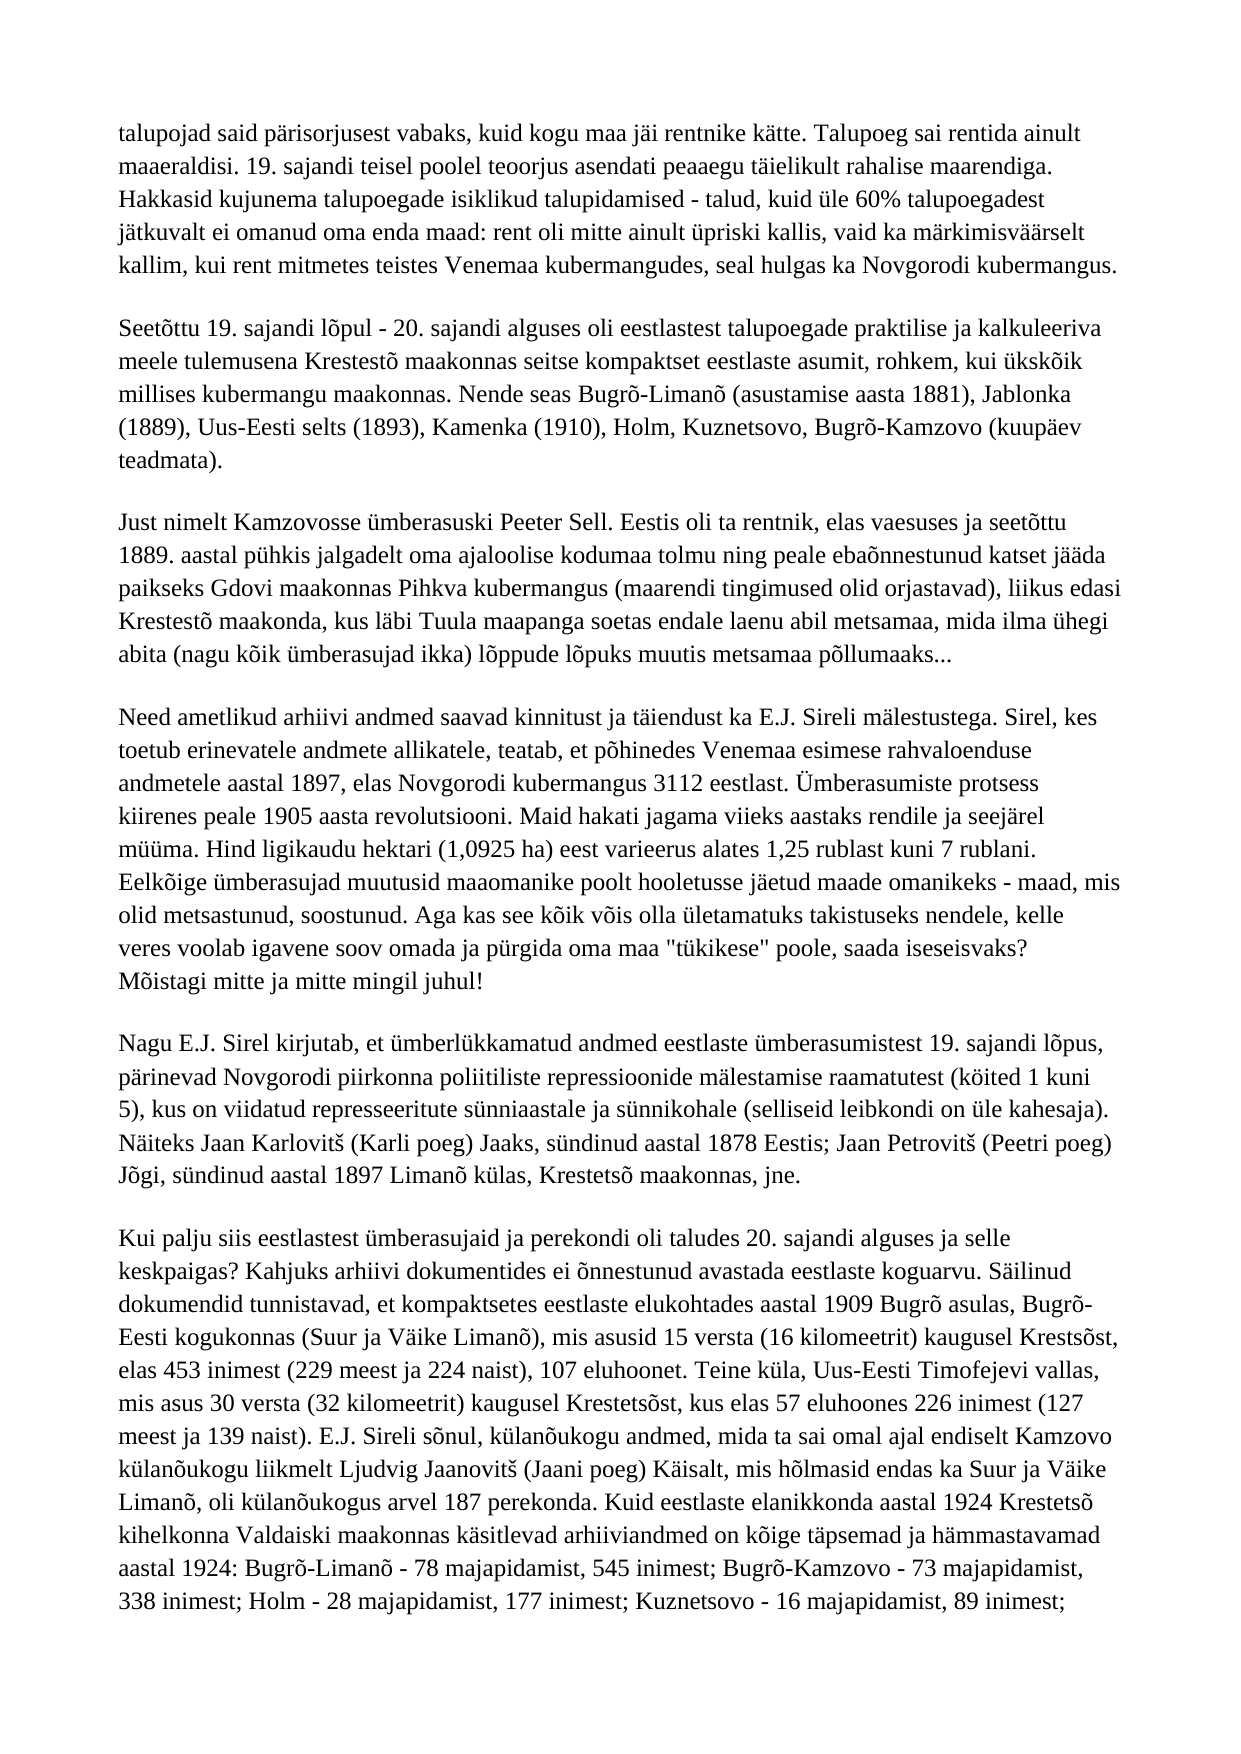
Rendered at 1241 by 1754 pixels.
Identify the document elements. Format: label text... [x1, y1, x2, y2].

text Kui palju siis eestlastest ümberasujaid ja perekondi oli taludes 20. sajandi alguses ja selle keskpaigas? Kahjuks arhiivi dokumentides ei õnnestunud avastada eestlaste koguarvu. Säilinud dokumendid tunnistavad, et kompaktsetes eestlaste elukohtades aastal 1909 Bugrõ asulas, Bugrõ-Eesti kogukonnas (Suur ja Väike Limanõ), mis asusid 15 versta (16 kilomeetrit) kaugusel Krestsõst, elas 453 inimest (229 meest ja 224 naist), 107 eluhoonet. Teine küla, Uus-Eesti Timofejevi vallas, mis asus 30 versta (32 kilomeetrit) kaugusel Krestetsõst, kus elas 57 eluhoones 226 inimest (127 meest ja 139 naist). E.J. Sireli sõnul, külanõukogu andmed, mida ta sai omal ajal endiselt Kamzovo külanõukogu liikmelt Ljudvig Jaanovitš (Jaani poeg) Käisalt, mis hõlmasid endas ka Suur ja Väike Limanõ, oli külanõukogus arvel 187 perekonda. Kuid eestlaste elanikkonda aastal 1924 Krestetsõ kihelkonna Valdaiski maakonnas käsitlevad arhiiviandmed on kõige täpsemad ja hämmastavamad aastal 1924: Bugrõ-Limanõ - 78 majapidamist, 545 inimest; Bugrõ-Kamzovo - 73 majapidamist, 338 inimest; Holm - 28 majapidamist, 177 inimest; Kuznetsovo - 16 majapidamist, 89 inimest; [118, 1223, 1122, 1615]
text Just nimelt Kamzovosse ümberasuski Peeter Sell. Eestis oli ta rentnik, elas vaesuses ja seetõttu 1889. aastal pühkis jalgadelt oma ajaloolise kodumaa tolmu ning peale ebaõnnestunud katset jääda paikseks Gdovi maakonnas Pihkva kubermangus (maarendi tingimused olid orjastavad), liikus edasi Krestestõ maakonda, kus läbi Tuula maapanga soetas endale laenu abil metsamaa, mida ilma ühegi abita (nagu kõik ümberasujad ikka) lõppude lõpuks muutis metsamaa põllumaaks... [118, 507, 1122, 668]
text Nagu E.J. Sirel kirjutab, et ümberlükkamatud andmed eestlaste ümberasumistest 19. sajandi lõpus, pärinevad Novgorodi piirkonna poliitiliste repressioonide mälestamise raamatutest (köited 1 kuni 5), kus on viidatud represseeritute sünniaastale ja sünnikohale (selliseid leibkondi on üle kahesaja). Näiteks Jaan Karlovitš (Karli poeg) Jaaks, sündinud aastal 1878 Eestis; Jaan Petrovitš (Peetri poeg) Jõgi, sündinud aastal 1897 Limanõ külas, Krestetsõ maakonnas, jne. [118, 1028, 1122, 1189]
text Seetõttu 19. sajandi lõpul - 20. sajandi alguses oli eestlastest talupoegade praktilise ja kalkuleeriva meele tulemusena Krestestõ maakonnas seitse kompaktset eestlaste asumit, rohkem, kui ükskõik millises kubermangu maakonnas. Nende seas Bugrõ-Limanõ (asustamise aasta 1881), Jablonka (1889), Uus-Eesti selts (1893), Kamenka (1910), Holm, Kuznetsovo, Bugrõ-Kamzovo (kuupäev teadmata). [118, 313, 1122, 473]
text Need ametlikud arhiivi andmed saavad kinnitust ja täiendust ka E.J. Sireli mälestustega. Sirel, kes toetub erinevatele andmete allikatele, teatab, et põhinedes Venemaa esimese rahvaloenduse andmetele aastal 1897, elas Novgorodi kubermangus 3112 eestlast. Ümberasumiste protsess kiirenes peale 1905 aasta revolutsiooni. Maid hakati jagama viieks aastaks rendile ja seejärel müüma. Hind ligikaudu hektari (1,0925 ha) eest varieerus alates 1,25 rublast kuni 7 rublani. Eelkõige ümberasujad muutusid maaomanike poolt hooletusse jäetud maade omanikeks - maad, mis olid metsastunud, soostunud. Aga kas see kõik võis olla ületamatuks takistuseks nendele, kelle veres voolab igavene soov omada ja pürgida oma maa "tükikese" poole, saada iseseisvaks? Mõistagi mitte ja mitte mingil juhul! [118, 702, 1122, 995]
text talupojad said pärisorjusest vabaks, kuid kogu maa jäi rentnike kätte. Talupoeg sai rentida ainult maaeraldisi. 19. sajandi teisel poolel teoorjus asendati peaaegu täielikult rahalise maarendiga. Hakkasid kujunema talupoegade isiklikud talupidamised - talud, kuid üle 60% talupoegadest jätkuvalt ei omanud oma enda maad: rent oli mitte ainult üpriski kallis, vaid ka märkimisväärselt kallim, kui rent mitmetes teistes Venemaa kubermangudes, seal hulgas ka Novgorodi kubermangus. [118, 118, 1122, 279]
